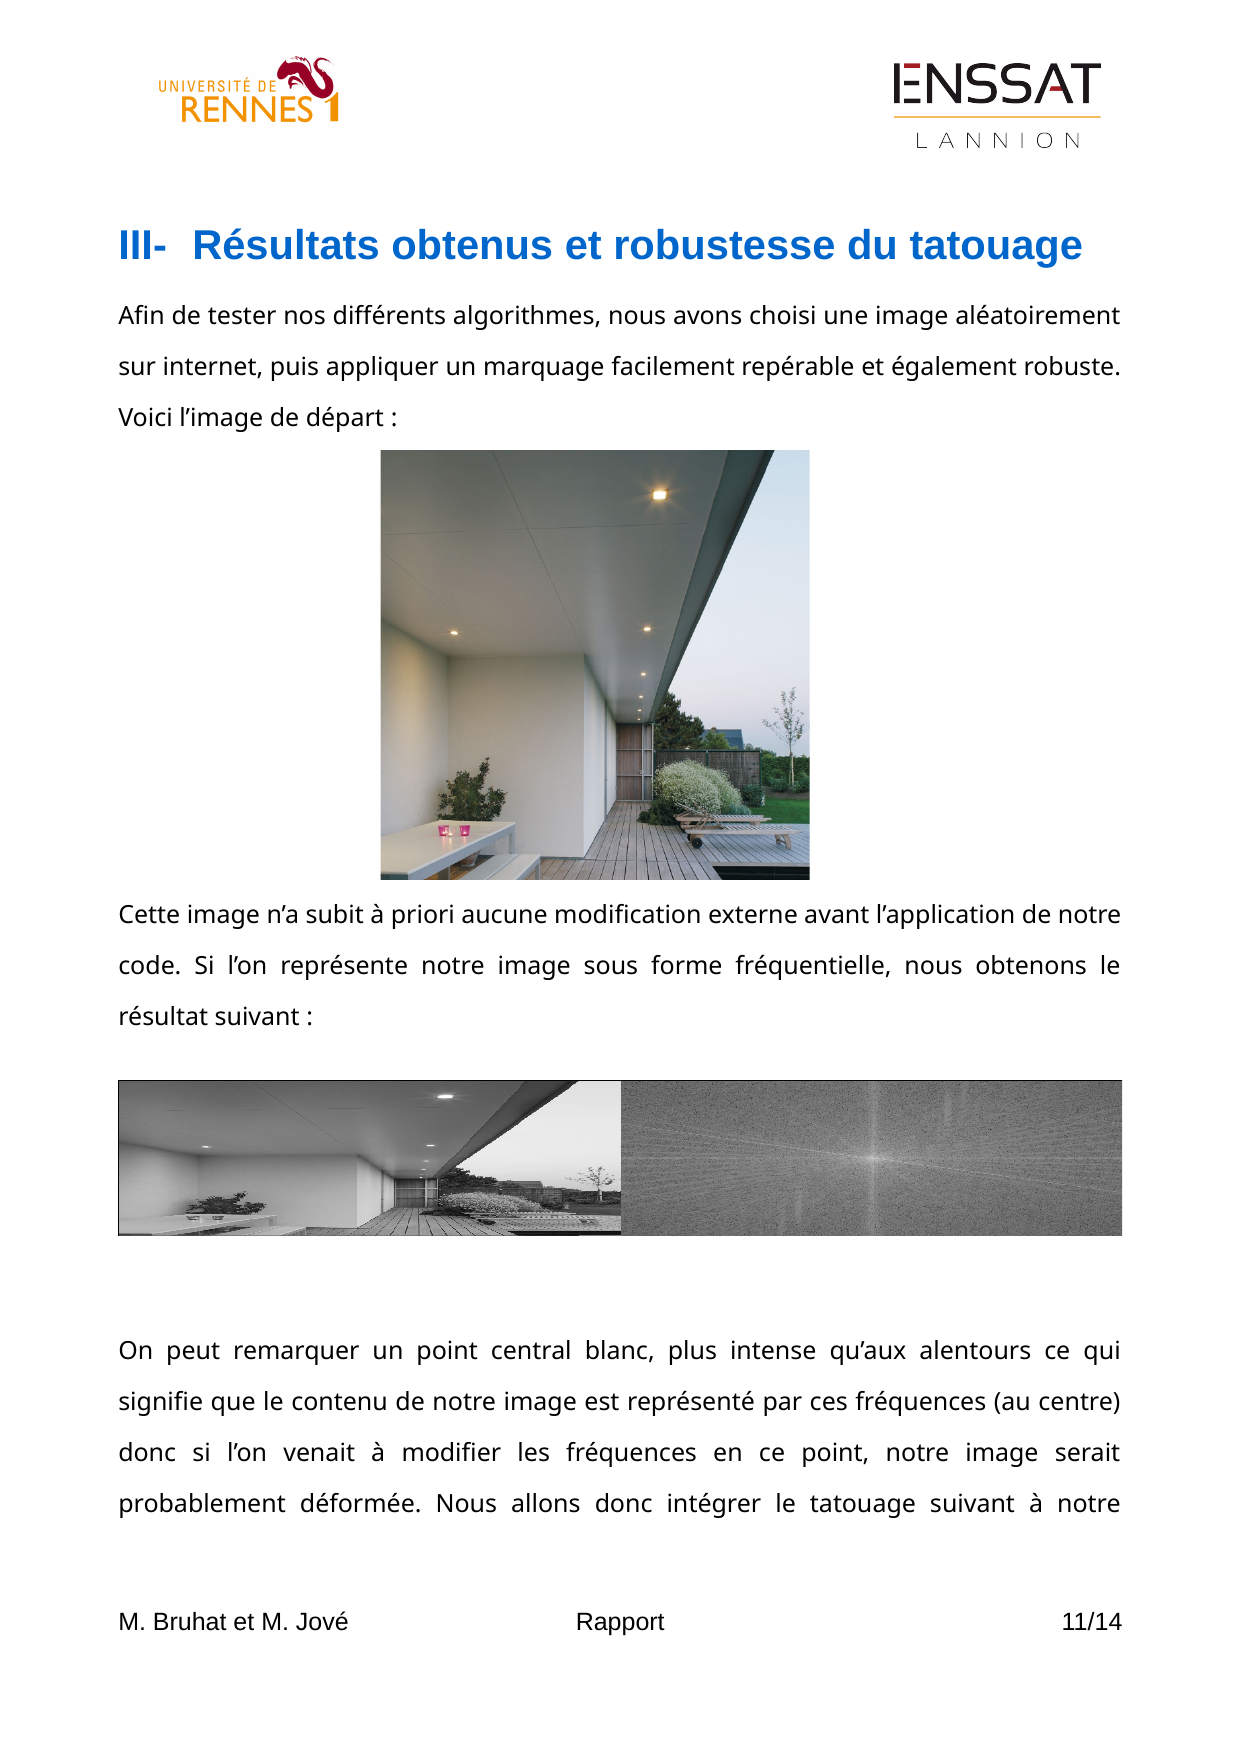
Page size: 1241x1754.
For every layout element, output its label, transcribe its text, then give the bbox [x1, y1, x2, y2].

subtitle Résultats obtenus et robustesse du tatouage [118, 221, 1122, 268]
text Cette image n’a subit à priori aucune modification externe avant l’application de notre code. Si l’on représente notre image sous forme fréquentielle, nous obtenons le résultat suivant : [118, 481, 1122, 1033]
picture [133, 29, 363, 148]
text On peut remarquer un point central blanc, plus intense qu’aux alentours ce qui signifie que le contenu de notre image est représenté par ces fréquences (au centre) donc si l’on venait à modifier les fréquences en ce point, notre image serait probablement déformée. Nous allons donc intégrer le tatouage suivant à notre [118, 1333, 1122, 1520]
picture [380, 450, 810, 880]
picture [894, 63, 1101, 148]
text Afin de tester nos différents algorithmes, nous avons choisi une image aléatoirement sur internet, puis appliquer un marquage facilement repérable et également robuste. Voici l’image de départ : [118, 298, 1122, 434]
picture [118, 1079, 1123, 1236]
